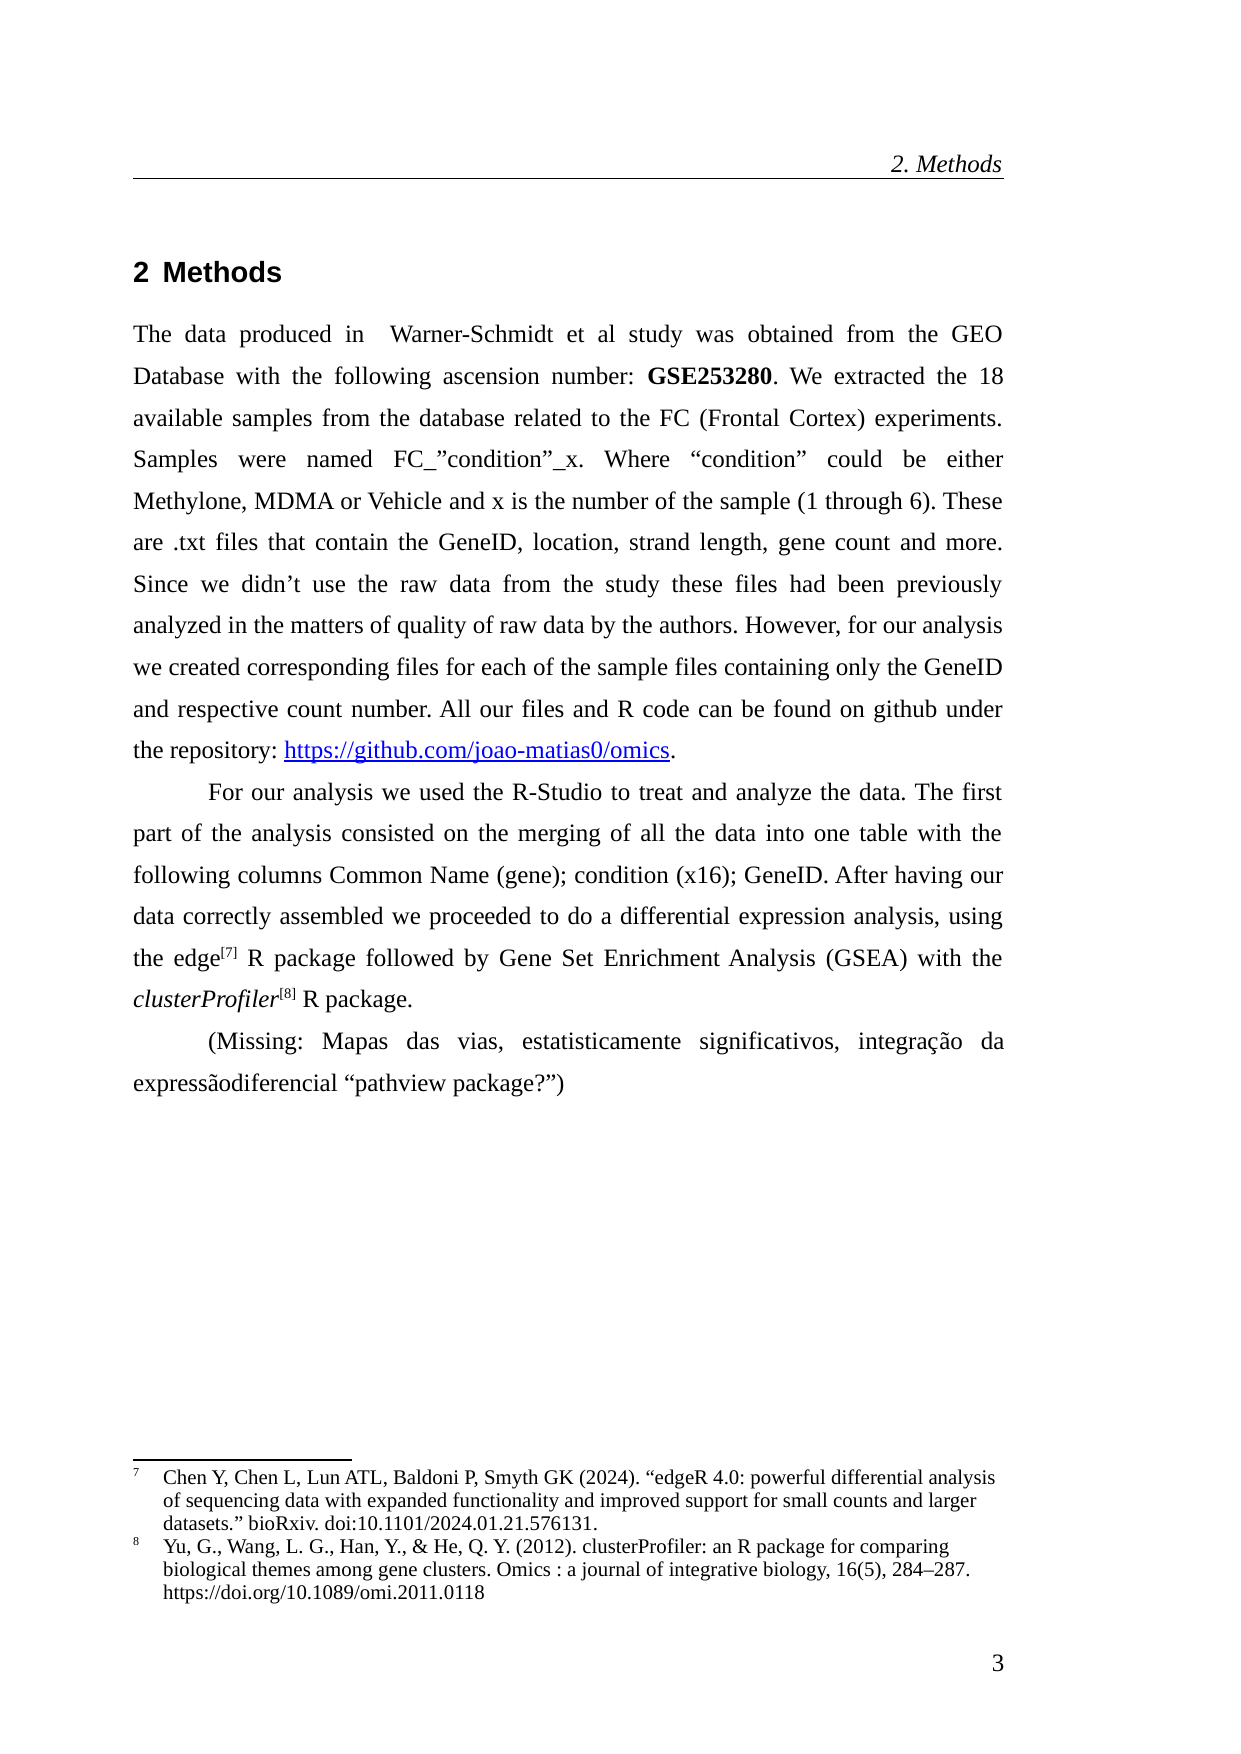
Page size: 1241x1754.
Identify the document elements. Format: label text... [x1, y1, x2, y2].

subtitle Methods [133, 256, 1004, 288]
text (Missing: Mapas das vias, estatisticamente significativos, integração da expressãodiferencial “pathview package?”) [133, 1027, 1004, 1096]
text Chen Y, Chen L, Lun ATL, Baldoni P, Smyth GK (2024). “edgeR 4.0: powerful differential analysis of sequencing data with expanded functionality and improved support for small counts and larger datasets.” bioRxiv. doi:10.1101/2024.01.21.576131. [133, 1466, 1004, 1535]
text For our analysis we used the R-Studio to treat and analyze the data. The first part of the analysis consisted on the merging of all the data into one table with the following columns Common Name (gene); condition (x16); GeneID. After having our data correctly assembled we proceeded to do a differential expression analysis, using the edge[] R package followed by Gene Set Enrichment Analysis (GSEA) with the clusterProfiler[] R package. [133, 778, 1004, 1013]
text The data produced in Warner-Schmidt et al study was obtained from the GEO Database with the following ascension number: GSE253280. We extracted the 18 available samples from the database related to the FC (Frontal Cortex) experiments. Samples were named FC_”condition”_x. Where “condition” could be either Methylone, MDMA or Vehicle and x is the number of the sample (1 through 6). These are .txt files that contain the GeneID, location, strand length, gene count and more. Since we didn’t use the raw data from the study these files had been previously analyzed in the matters of quality of raw data by the authors. However, for our analysis we created corresponding files for each of the sample files containing only the GeneID and respective count number. All our files and R code can be found on github under the repository: https://github.com/joao-matias0/omics. [133, 321, 1004, 764]
text Yu, G., Wang, L. G., Han, Y., & He, Q. Y. (2012). clusterProfiler: an R package for comparing biological themes among gene clusters. Omics : a journal of integrative biology, 16(5), 284–287. https://doi.org/10.1089/omi.2011.0118 [133, 1535, 1004, 1604]
